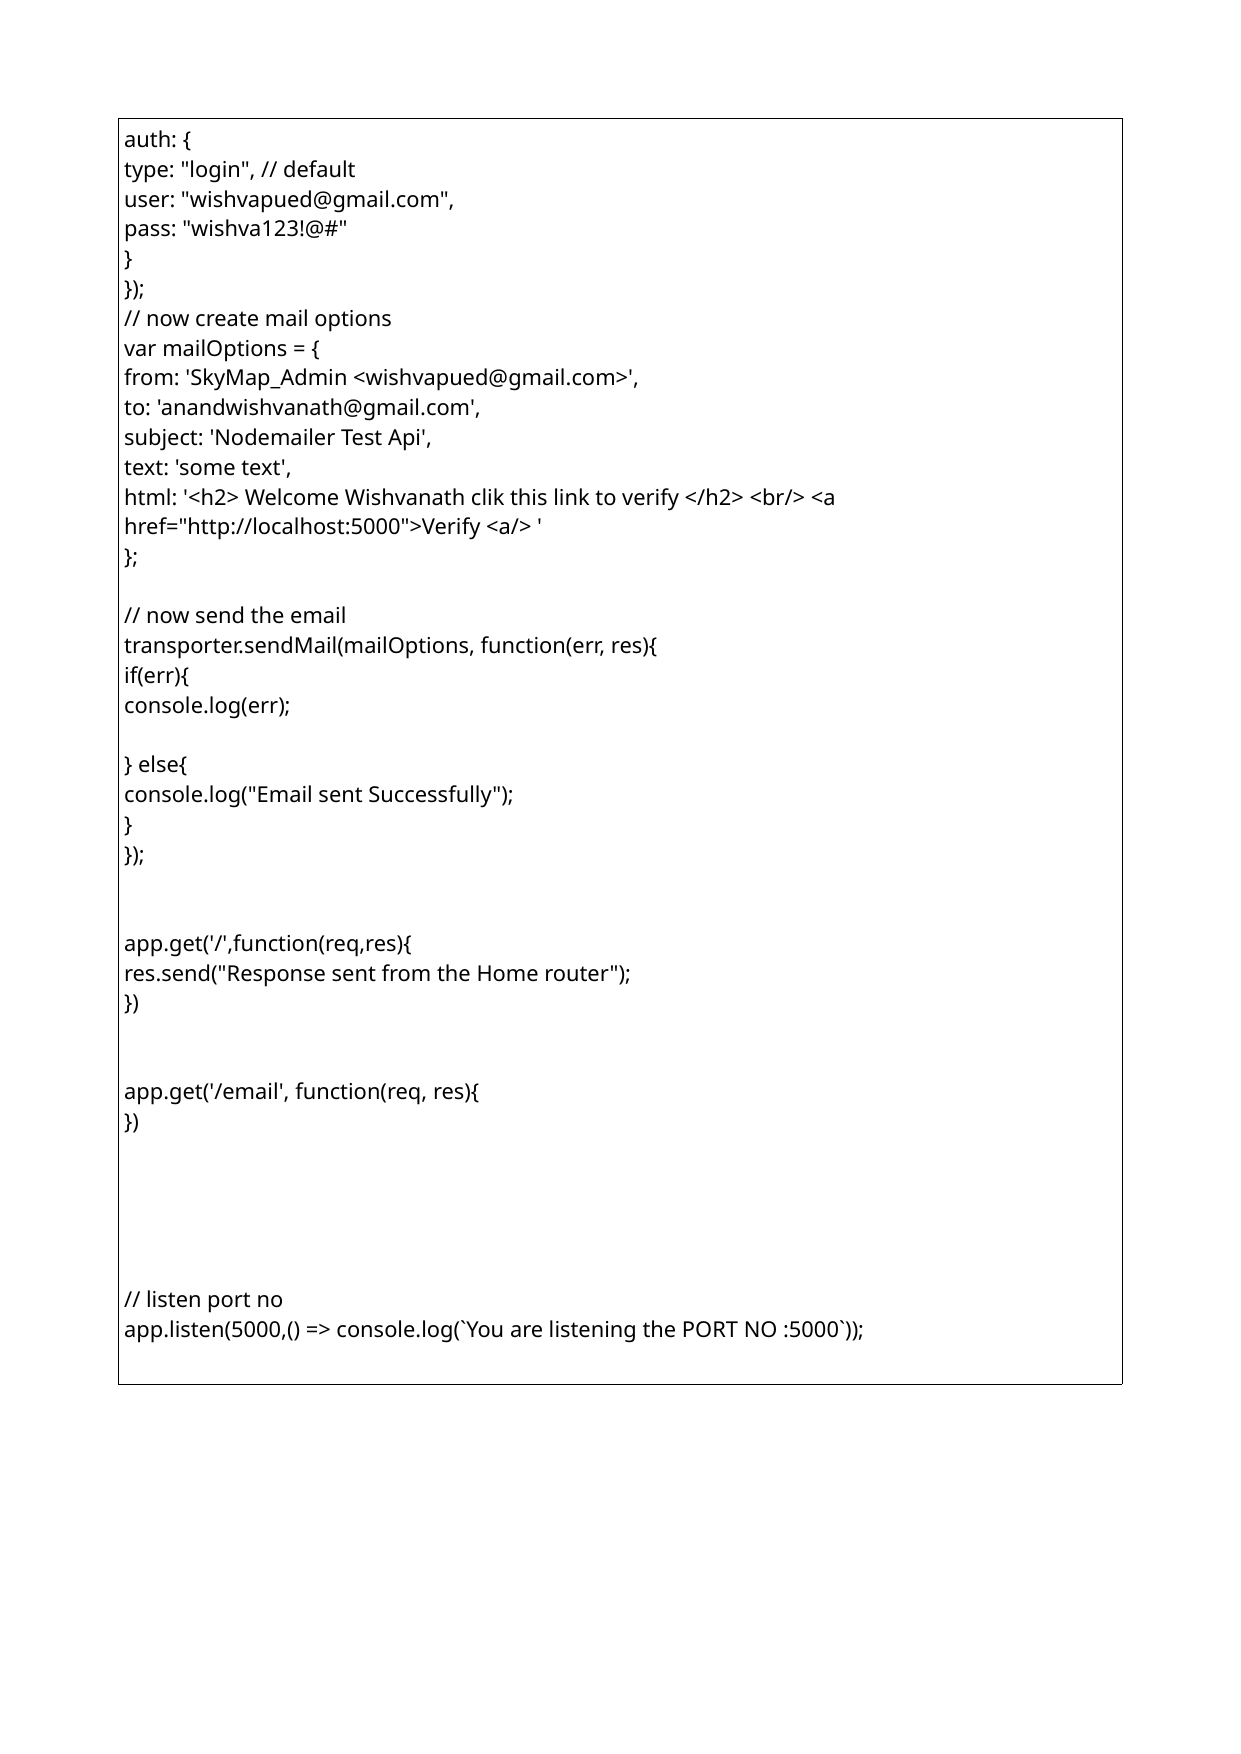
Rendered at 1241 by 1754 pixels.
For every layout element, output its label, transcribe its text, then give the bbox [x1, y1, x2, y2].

table_header auth: { type: "login", // default user: "wishvapued@gmail.com", pass: "wishva123!@#" } }); // now create mail options var mailOptions = { from: 'SkyMap_Admin <wishvapued@gmail.com>', to: 'anandwishvanath@gmail.com', subject: 'Nodemailer Test Api', text: 'some text', html: '<h2> Welcome Wishvanath clik this link to verify </h2> <br/> <a href="http://localhost:5000">Verify <a/> ' }; // now send the email transporter.sendMail(mailOptions, function(err, res){ if(err){ console.log(err); } else{ console.log("Email sent Successfully"); } }); app.get('/',function(req,res){ res.send("Response sent from the Home router"); }) app.get('/email', function(req, res){ }) // listen port no app.listen(5000,() => console.log(`You are listening the PORT NO :5000`)); [119, 119, 1122, 1384]
